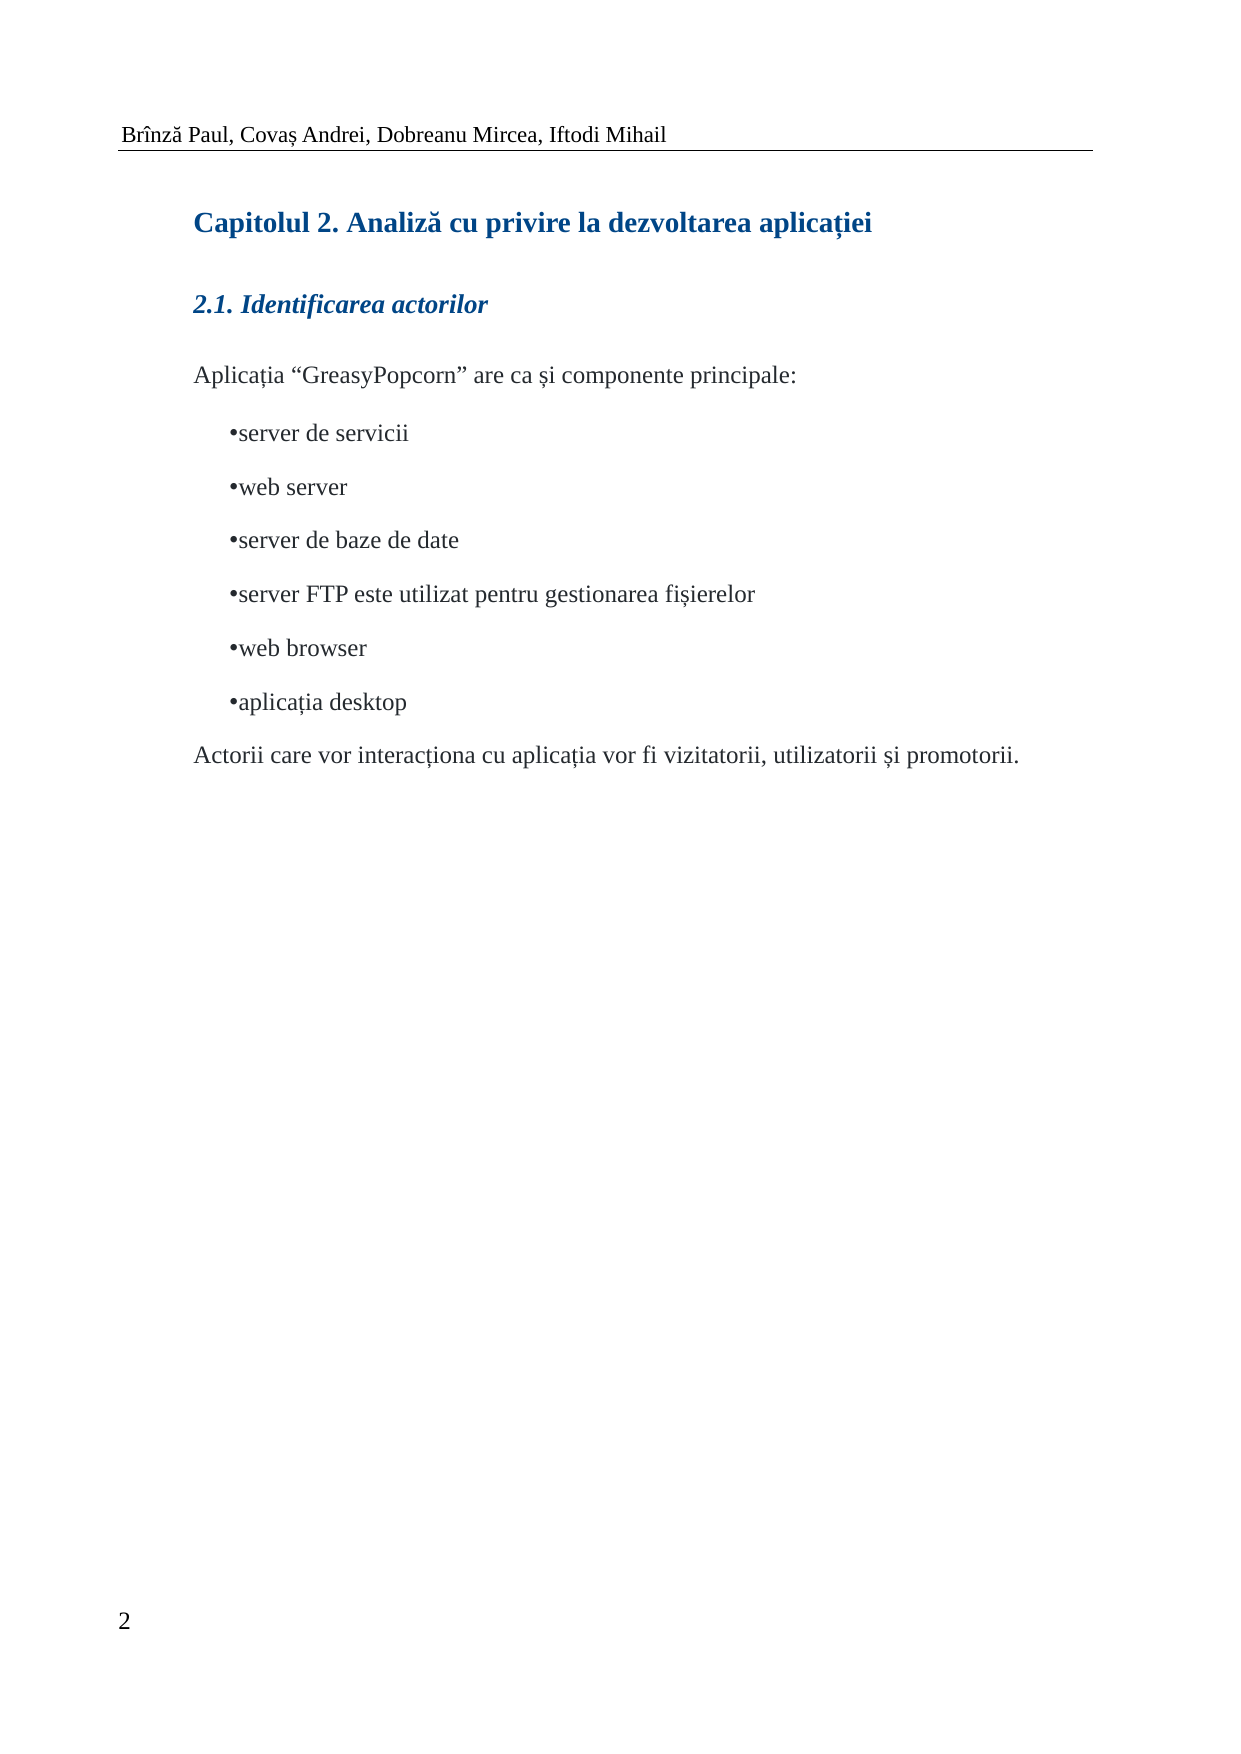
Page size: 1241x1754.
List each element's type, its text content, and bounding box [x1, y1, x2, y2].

text Aplicația “GreasyPopcorn” are ca și componente principale: [118, 360, 1093, 389]
list aplicația desktop [118, 687, 1093, 715]
list server de servicii [118, 418, 1093, 447]
subtitle Analiză cu privire la dezvoltarea aplicației [118, 205, 1093, 238]
subtitle Identificarea actorilor [193, 288, 1093, 319]
list web browser [118, 633, 1093, 662]
list web server [118, 472, 1093, 500]
list server FTP este utilizat pentru gestionarea fișierelor [118, 579, 1093, 608]
text Actorii care vor interacționa cu aplicația vor fi vizitatorii, utilizatorii și promotorii. [118, 740, 1093, 769]
list server de baze de date [118, 525, 1093, 554]
